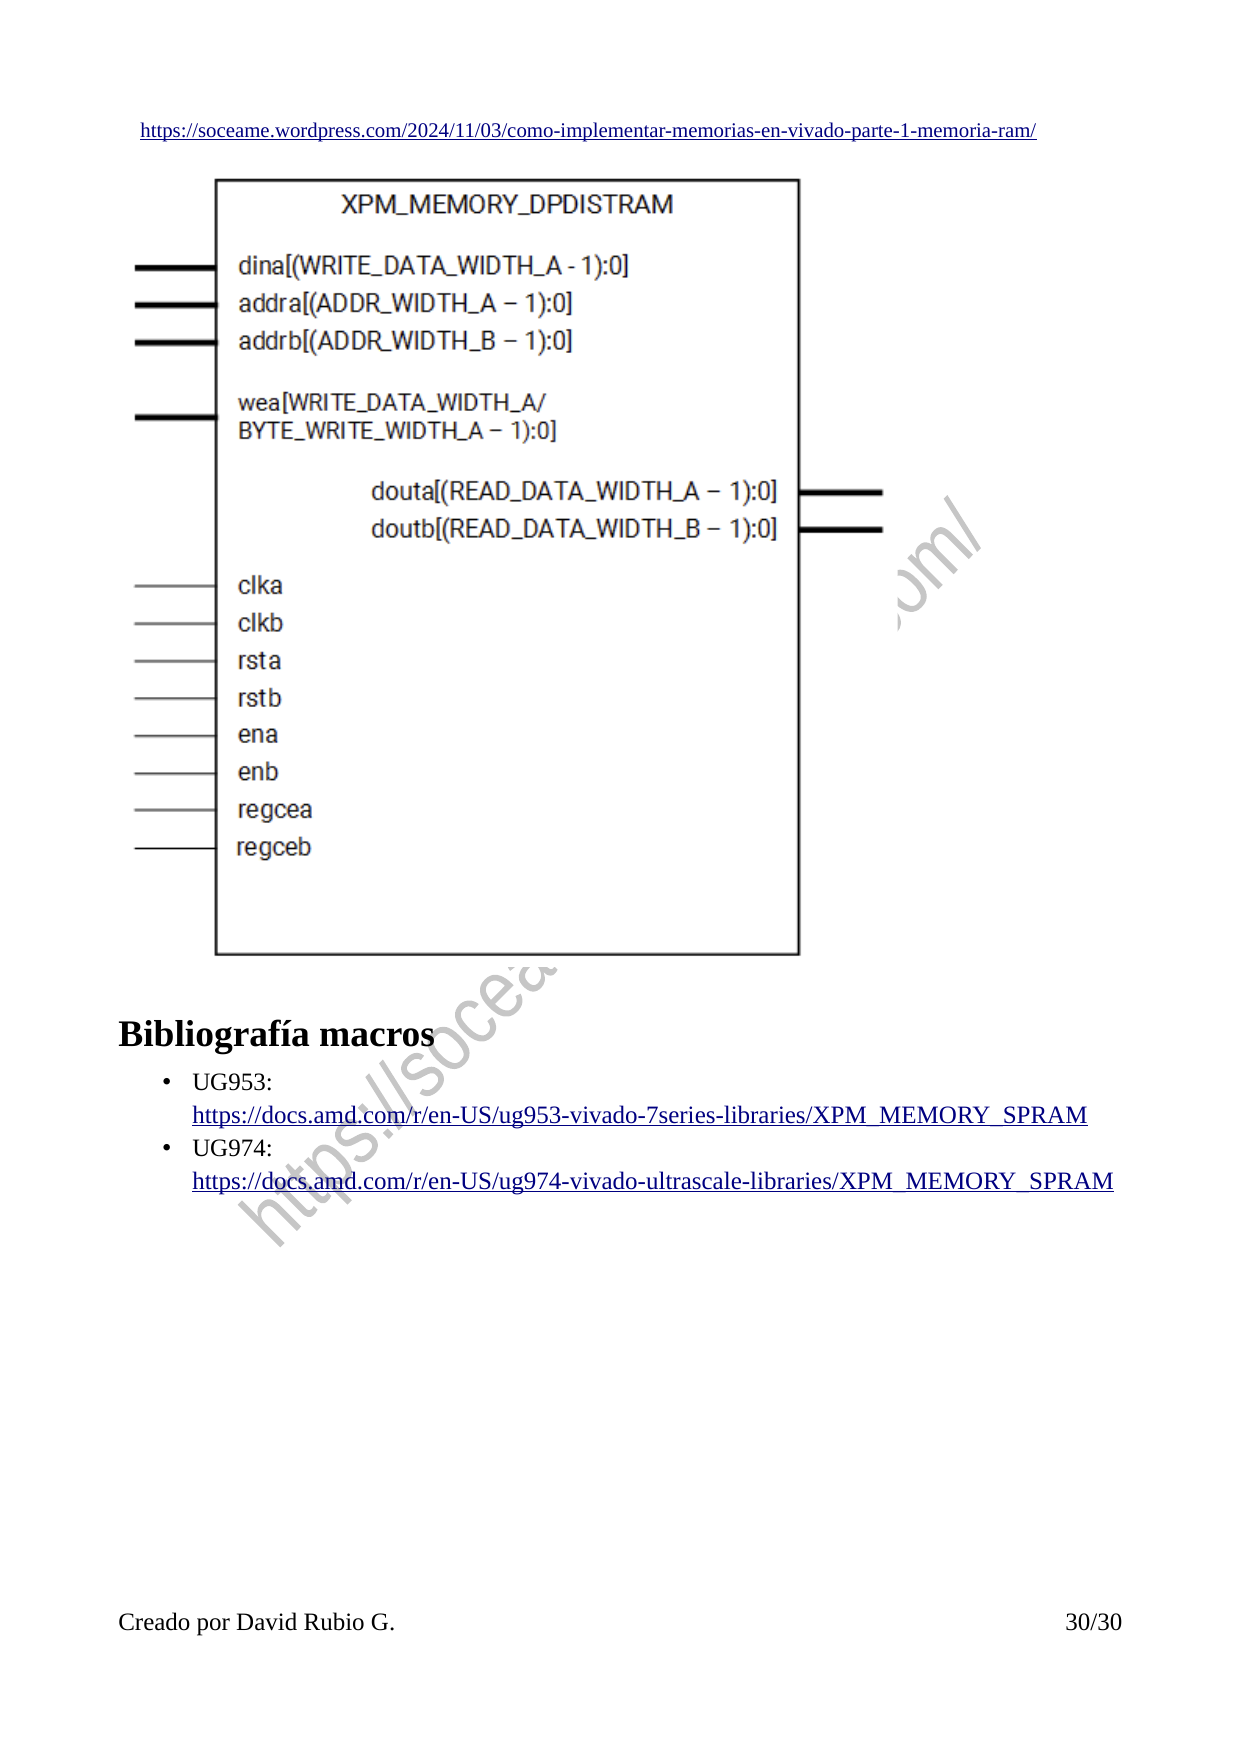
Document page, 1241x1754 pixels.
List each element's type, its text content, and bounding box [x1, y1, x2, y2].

picture [118, 177, 898, 967]
list UG974: https://docs.amd.com/r/en-US/ug974-vivado-ultrascale-libraries/XPM_MEMORY_SPRAM [162, 1133, 1122, 1195]
list UG953: https://docs.amd.com/r/en-US/ug953-vivado-7series-libraries/XPM_MEMORY_SPRAM [162, 1067, 1122, 1129]
subtitle Bibliografía macros [118, 1011, 1122, 1054]
